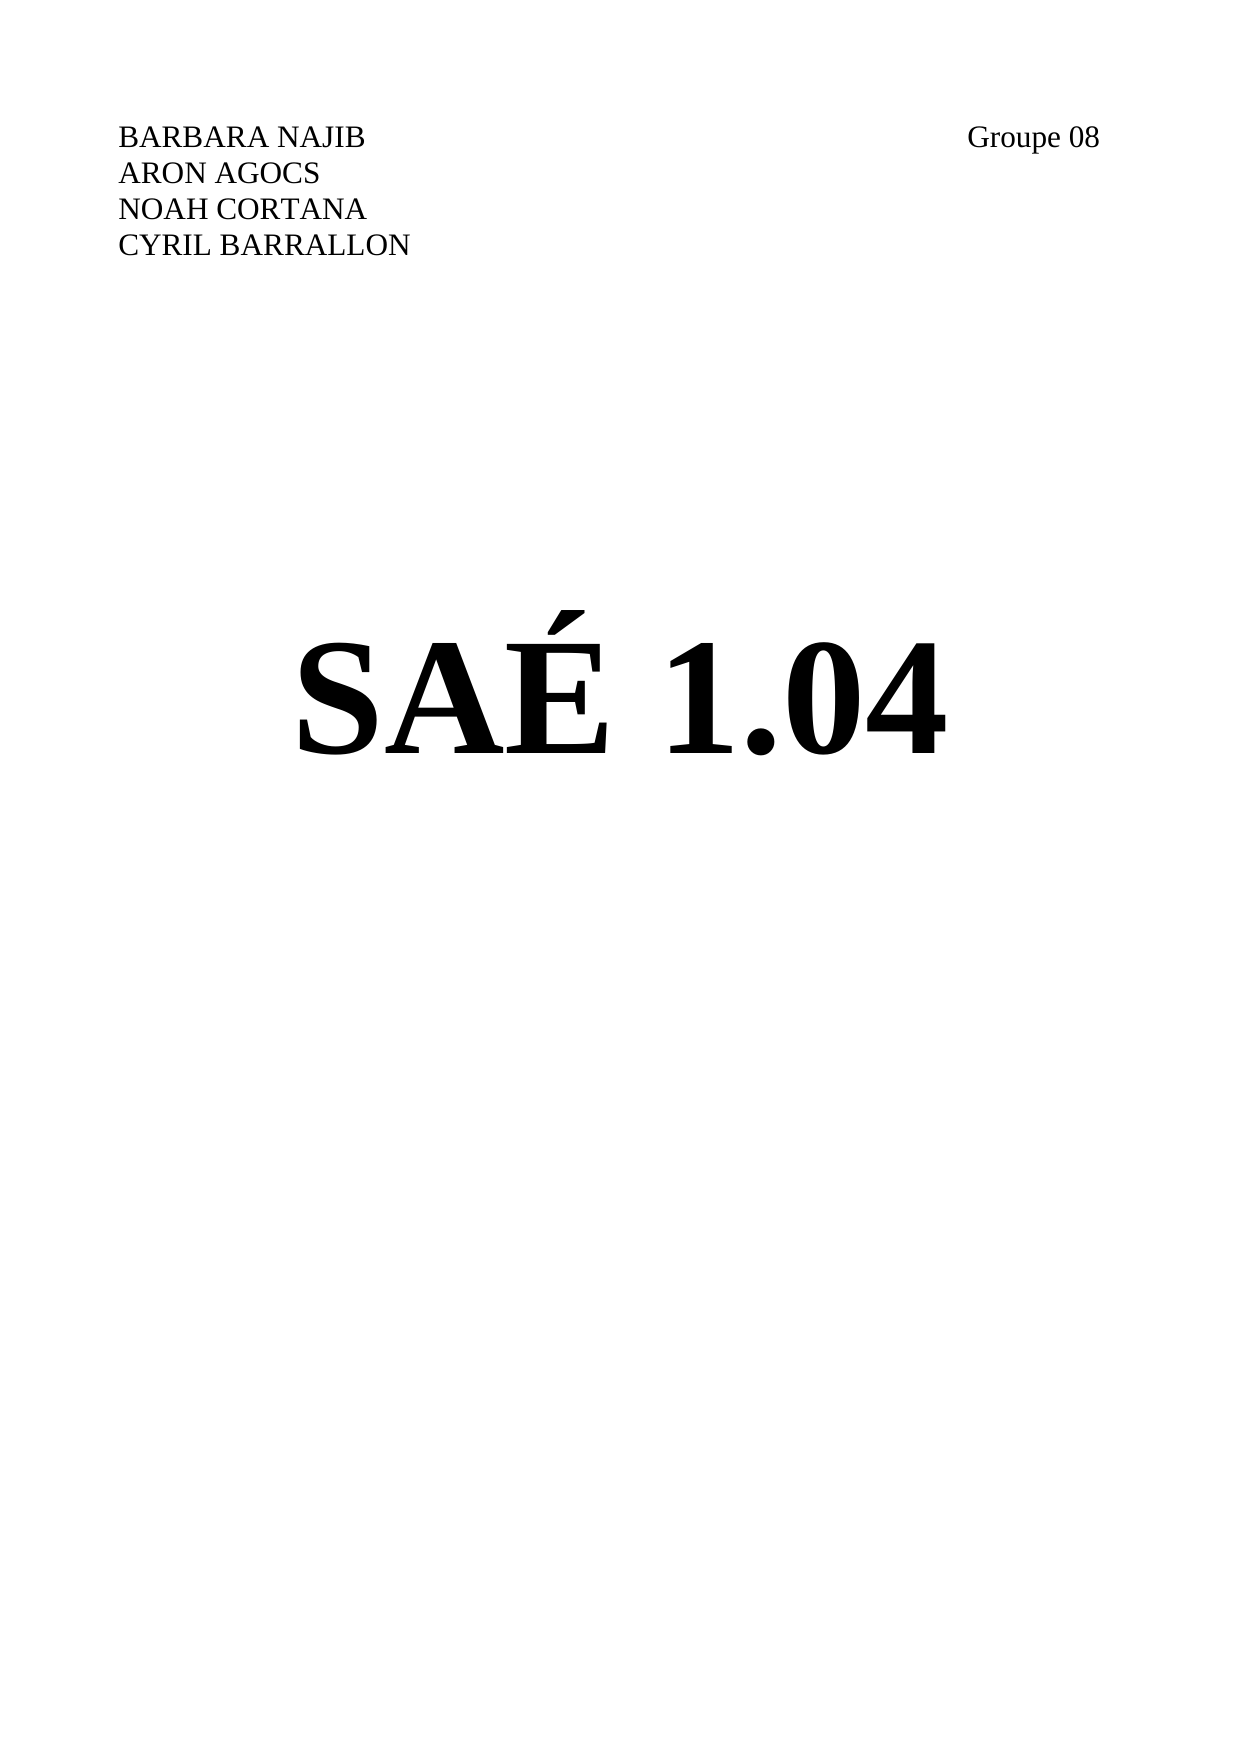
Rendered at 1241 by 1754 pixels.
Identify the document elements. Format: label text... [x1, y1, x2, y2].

text ARON AGOCS [118, 154, 1122, 190]
text NOAH CORTANA [118, 190, 1122, 226]
text SAÉ 1.04 [118, 598, 1122, 790]
text BARBARA NAJIB Groupe 08 [118, 118, 1122, 154]
text CYRIL BARRALLON [118, 226, 1122, 262]
